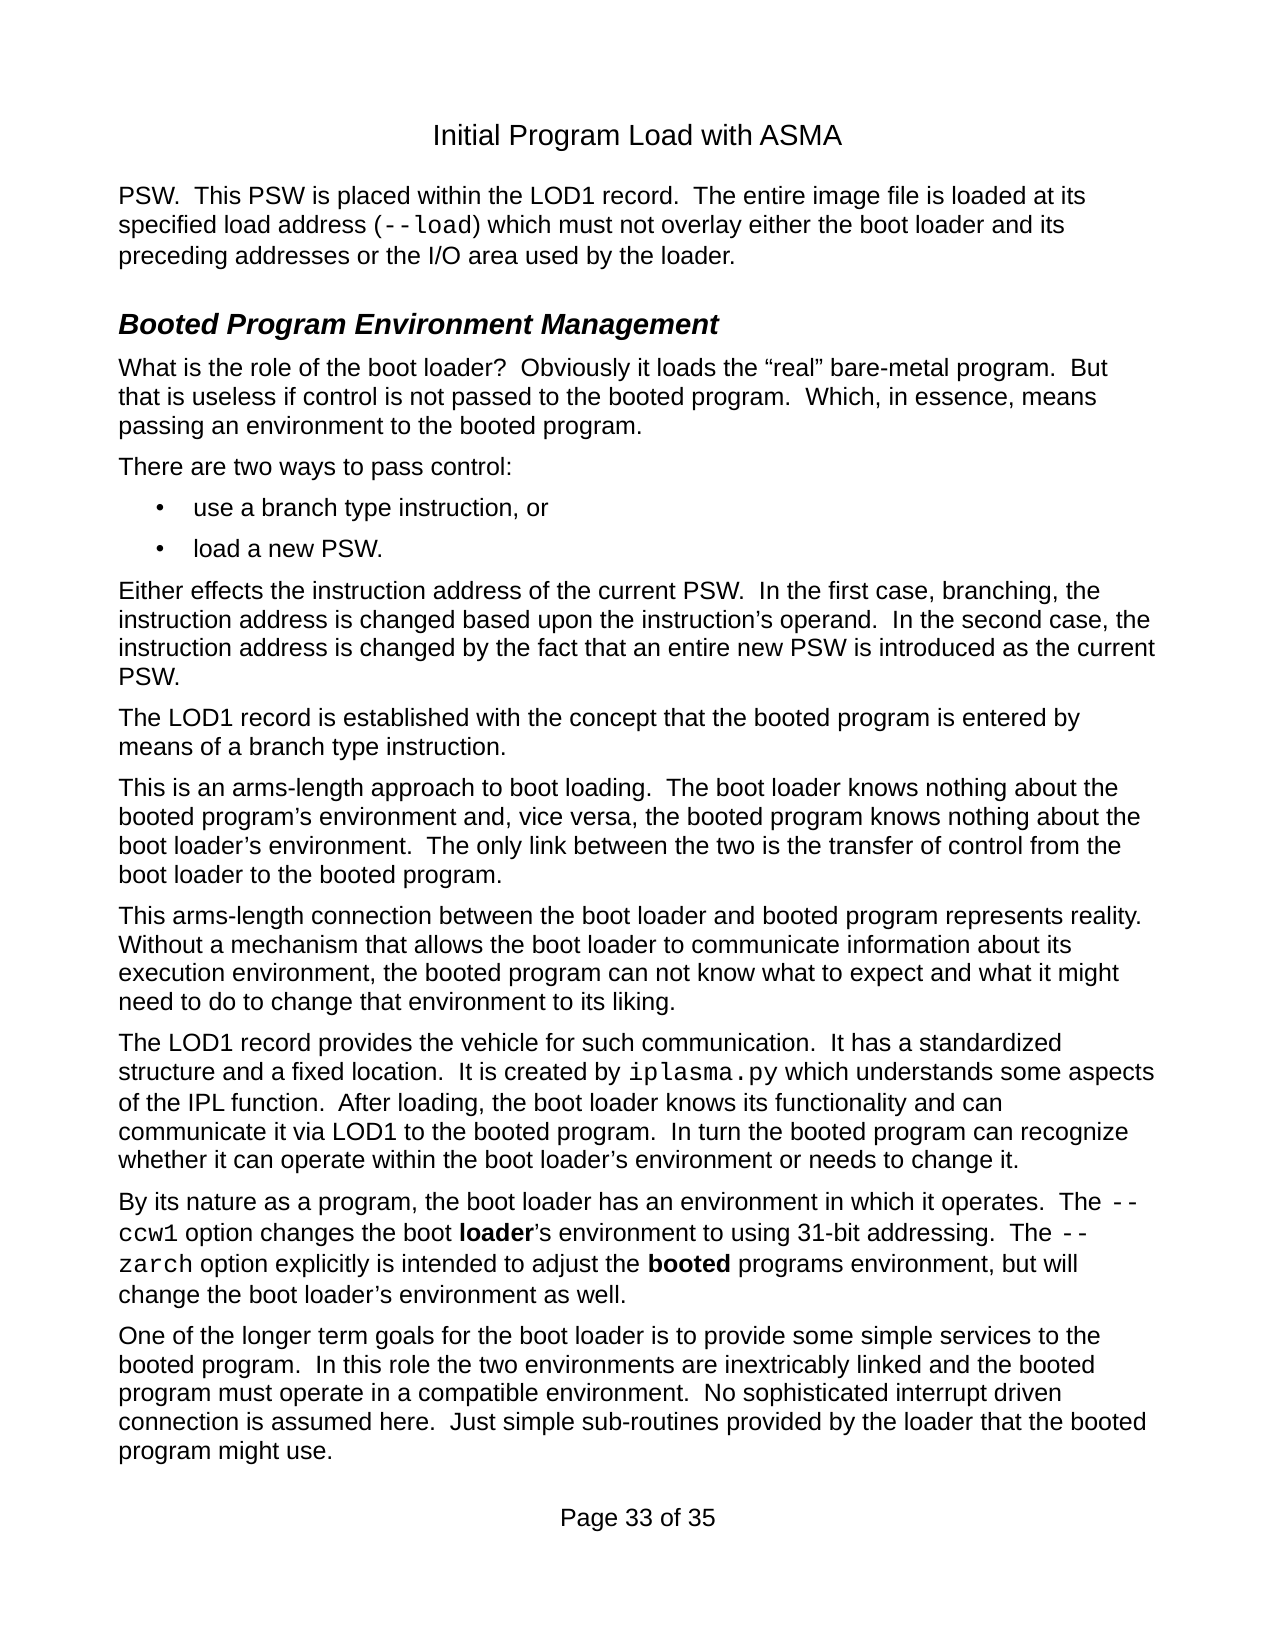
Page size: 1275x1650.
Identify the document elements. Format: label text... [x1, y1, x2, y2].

text The LOD1 record provides the vehicle for such communication. It has a standardized structure and a fixed location. It is created by iplasma.py which understands some aspects of the IPL function. After loading, the boot loader knows its functionality and can communicate it via LOD1 to the booted program. In turn the booted program can recognize whether it can operate within the boot loader’s environment or needs to change it. [118, 1028, 1157, 1174]
text This arms-length connection between the boot loader and booted program represents reality. Without a mechanism that allows the boot loader to communicate information about its execution environment, the booted program can not know what to expect and what it might need to do to change that environment to its liking. [118, 901, 1157, 1016]
text This is an arms-length approach to boot loading. The boot loader knows nothing about the booted program’s environment and, vice versa, the booted program knows nothing about the boot loader’s environment. The only link between the two is the transfer of control from the boot loader to the booted program. [118, 773, 1157, 888]
text Either effects the instruction address of the current PSW. In the first case, branching, the instruction address is changed based upon the instruction’s operand. In the second case, the instruction address is changed by the fact that an entire new PSW is introduced as the current PSW. [118, 576, 1157, 691]
text There are two ways to pass control: [118, 452, 1157, 481]
text One of the longer term goals for the boot loader is to provide some simple services to the booted program. In this role the two environments are inextricably linked and the booted program must operate in a compatible environment. No sophisticated interrupt driven connection is assumed here. Just simple sub-routines provided by the loader that the booted program might use. [118, 1321, 1157, 1464]
list load a new PSW. [156, 534, 1157, 563]
list use a branch type instruction, or [156, 493, 1157, 522]
text By its nature as a program, the boot loader has an environment in which it operates. The --ccw1 option changes the boot loader’s environment to using 31-bit addressing. The --zarch option explicitly is intended to adjust the booted programs environment, but will change the boot loader’s environment as well. [118, 1187, 1157, 1308]
text What is the role of the boot loader? Obviously it loads the “real” bare-metal program. But that is useless if control is not passed to the booted program. Which, in essence, means passing an environment to the booted program. [118, 353, 1157, 439]
text PSW. This PSW is placed within the LOD1 record. The entire image file is loaded at its specified load address (--load) which must not overlay either the boot loader and its preceding addresses or the I/O area used by the loader. [118, 181, 1157, 269]
subtitle Booted Program Environment Management [118, 307, 1157, 341]
text The LOD1 record is established with the concept that the booted program is entered by means of a branch type instruction. [118, 703, 1157, 761]
